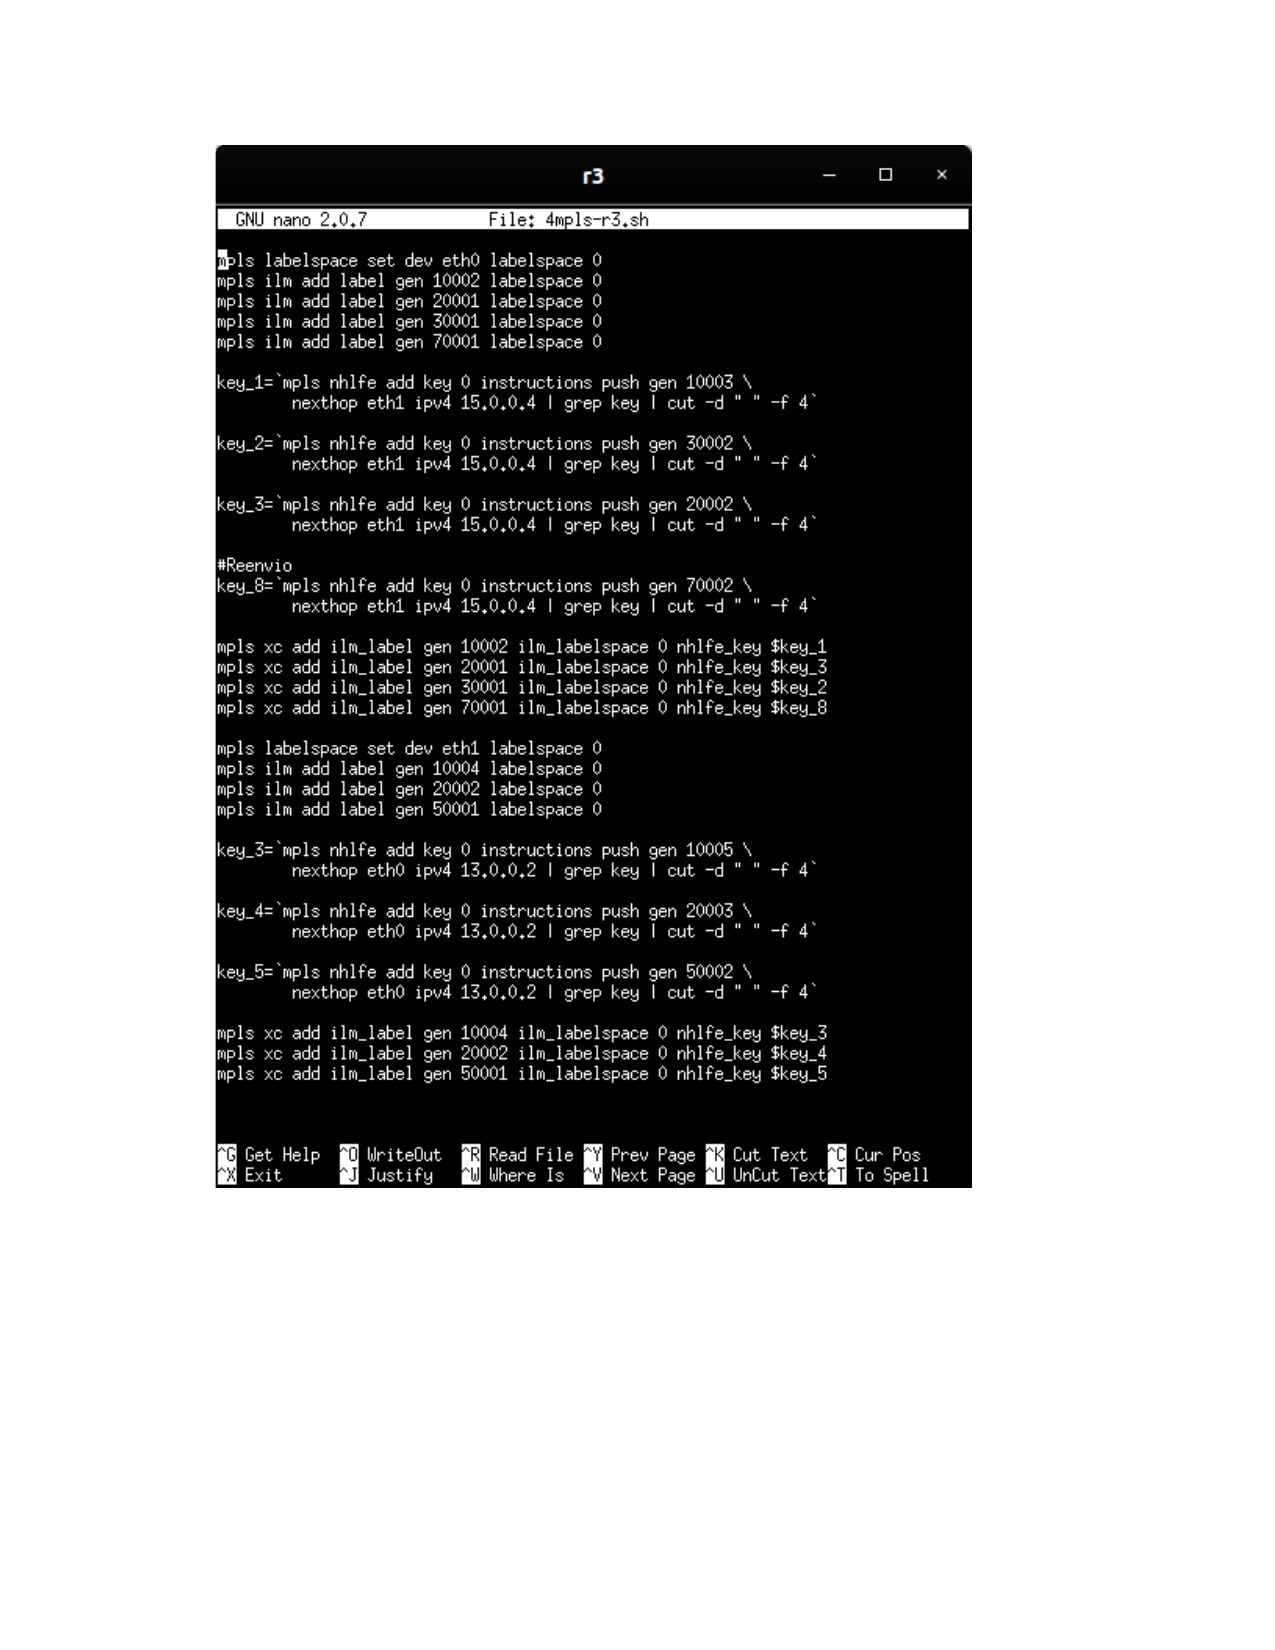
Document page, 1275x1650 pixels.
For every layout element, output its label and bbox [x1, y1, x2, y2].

picture [215, 145, 972, 1188]
